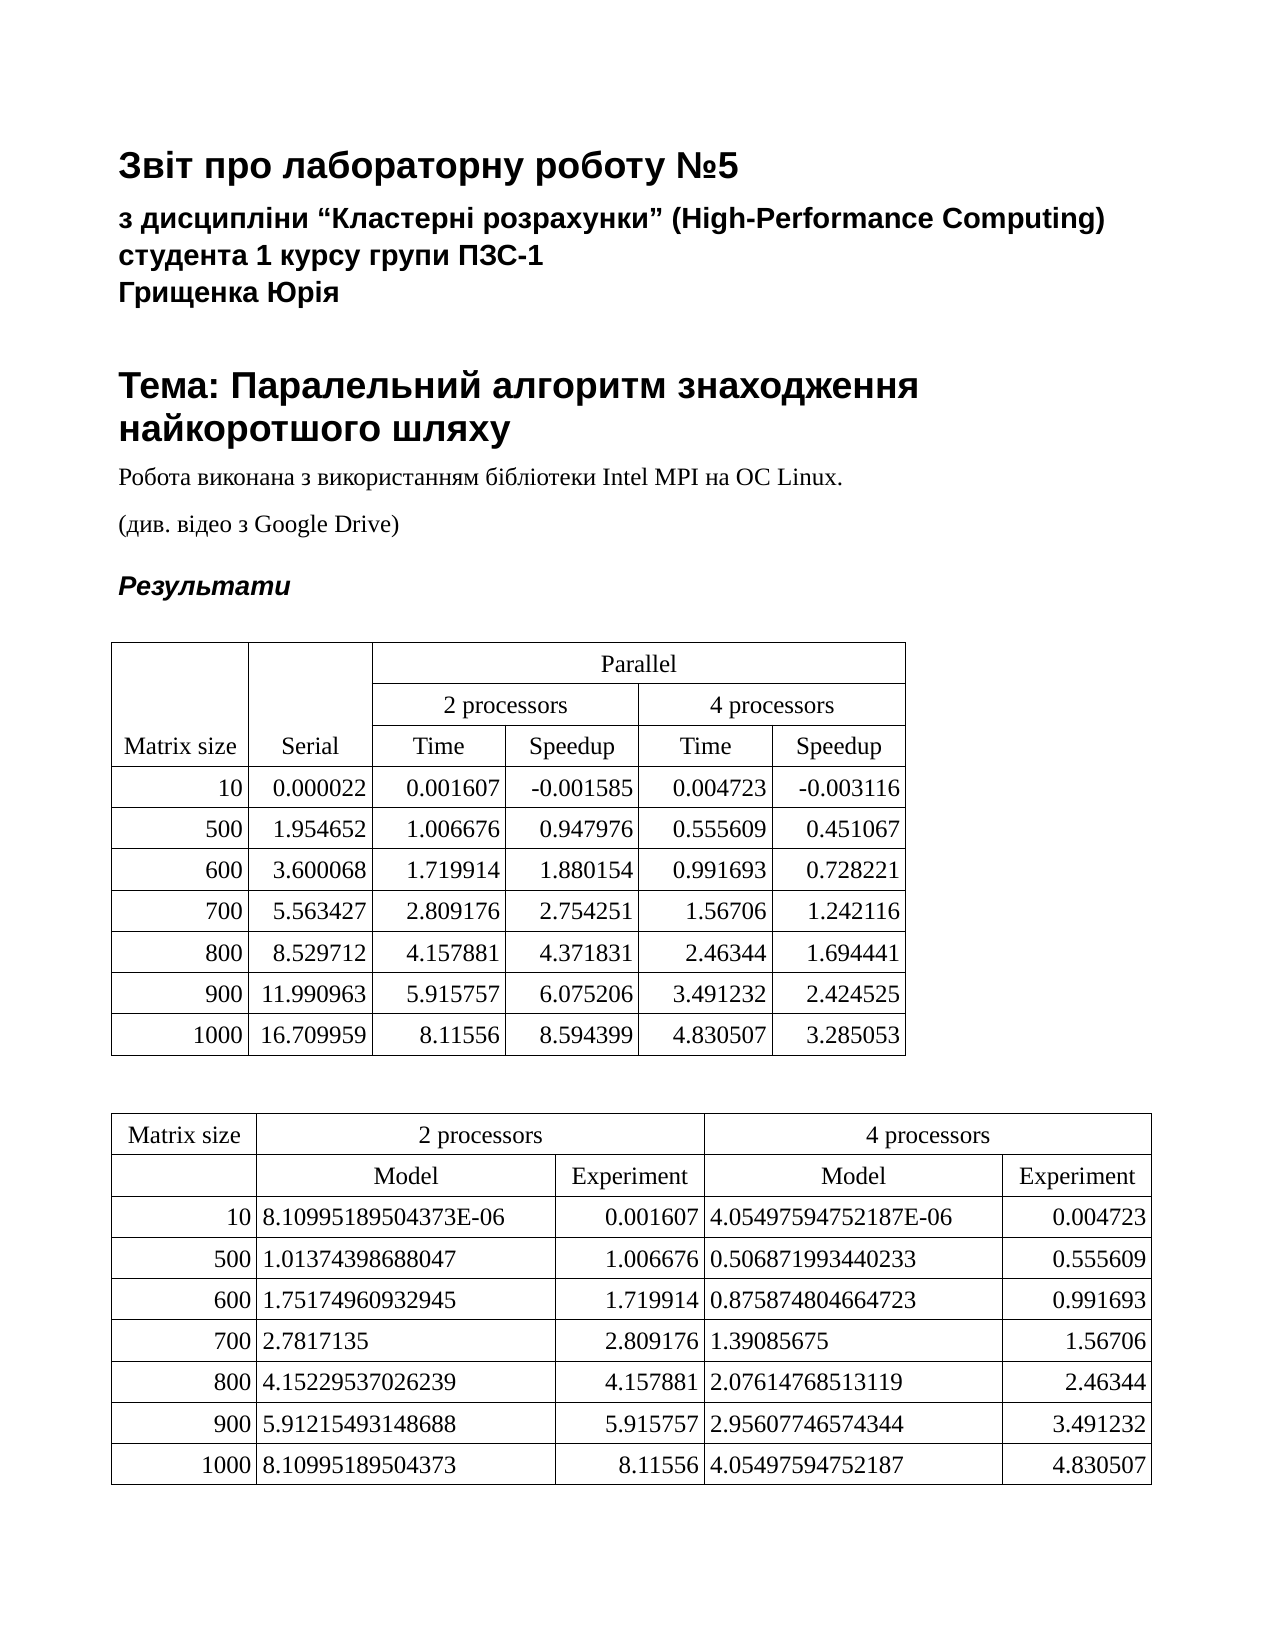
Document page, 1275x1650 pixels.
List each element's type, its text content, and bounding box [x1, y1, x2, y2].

table_cell 0.555609 [639, 808, 772, 848]
table_cell 500 [112, 1238, 256, 1278]
table_cell 0.000022 [249, 767, 372, 807]
table_cell Experiment [1003, 1155, 1151, 1196]
table_cell Time [373, 726, 505, 766]
table_cell 3.285053 [773, 1014, 905, 1054]
table_cell 4.15229537026239 [257, 1362, 555, 1402]
table_header Serial [249, 643, 372, 766]
table_cell 4.157881 [556, 1362, 704, 1402]
table_cell 1.006676 [373, 808, 505, 848]
table_cell Model [705, 1155, 1002, 1196]
table_cell 1.242116 [773, 891, 905, 931]
table_cell 0.555609 [1003, 1238, 1151, 1278]
subtitle Грищенка Юрія [118, 275, 1157, 309]
subtitle Результати [118, 569, 1157, 601]
table_cell Time [639, 726, 772, 766]
table_cell 0.991693 [1003, 1279, 1151, 1319]
table_cell 8.11556 [373, 1014, 505, 1054]
table_cell 1.56706 [1003, 1320, 1151, 1361]
table_cell 0.875874804664723 [705, 1279, 1002, 1319]
table_cell 2.46344 [639, 932, 772, 972]
table_header 2 processors [257, 1114, 704, 1154]
table_cell -0.001585 [506, 767, 638, 807]
table_cell 1.56706 [639, 891, 772, 931]
table_cell 8.529712 [249, 932, 372, 972]
table_cell 3.491232 [639, 973, 772, 1013]
table_cell 2.95607746574344 [705, 1403, 1002, 1443]
subtitle з дисципліни “Кластерні розрахунки” (High-Performance Computing) [118, 201, 1157, 235]
table_cell 2.07614768513119 [705, 1362, 1002, 1402]
table_cell 0.001607 [556, 1197, 704, 1237]
table_cell 3.491232 [1003, 1403, 1151, 1443]
table_cell 900 [112, 1403, 256, 1443]
table_header 4 processors [705, 1114, 1151, 1154]
table_header Matrix size [112, 1114, 256, 1154]
table_cell 10 [112, 1197, 256, 1237]
table_cell 1.719914 [373, 849, 505, 889]
table_cell 4.830507 [1003, 1444, 1151, 1484]
table_cell 4.05497594752187E-06 [705, 1197, 1002, 1237]
table_cell 2.7817135 [257, 1320, 555, 1361]
table_header Parallel [373, 643, 905, 683]
table_cell 4.05497594752187 [705, 1444, 1002, 1484]
table_cell 11.990963 [249, 973, 372, 1013]
table_cell Speedup [506, 726, 638, 766]
table_cell 1.75174960932945 [257, 1279, 555, 1319]
table_cell 500 [112, 808, 248, 848]
table_cell 1.694441 [773, 932, 905, 972]
table_cell 8.11556 [556, 1444, 704, 1484]
table_cell 8.10995189504373 [257, 1444, 555, 1484]
table_cell 5.563427 [249, 891, 372, 931]
table_cell 0.001607 [373, 767, 505, 807]
table_cell 10 [112, 767, 248, 807]
table_cell 0.004723 [1003, 1197, 1151, 1237]
table_cell 2.809176 [556, 1320, 704, 1361]
table_cell 4.830507 [639, 1014, 772, 1054]
table_cell 0.004723 [639, 767, 772, 807]
subtitle Тема: Паралельний алгоритм знаходження найкоротшого шляху [118, 363, 1157, 449]
table_cell 6.075206 [506, 973, 638, 1013]
table_cell 600 [112, 1279, 256, 1319]
table_cell 16.709959 [249, 1014, 372, 1054]
table_cell 2.424525 [773, 973, 905, 1013]
table_cell 5.915757 [373, 973, 505, 1013]
table_cell 700 [112, 1320, 256, 1361]
text Робота виконана з використанням бібліотеки Intel MPI на ОС Linux. [118, 462, 1157, 491]
table_cell 4.157881 [373, 932, 505, 972]
table_cell 8.10995189504373E-06 [257, 1197, 555, 1237]
table_cell 4 processors [639, 684, 905, 724]
table_cell 600 [112, 849, 248, 889]
table_cell 2 processors [373, 684, 638, 724]
table_cell 900 [112, 973, 248, 1013]
table_cell Experiment [556, 1155, 704, 1196]
table_cell 700 [112, 891, 248, 931]
table_cell 1.880154 [506, 849, 638, 889]
table_cell 2.754251 [506, 891, 638, 931]
table_cell 5.915757 [556, 1403, 704, 1443]
table_cell 1.954652 [249, 808, 372, 848]
text (див. відео з Google Drive) [118, 509, 1157, 538]
subtitle Звіт про лабораторну роботу №5 [118, 143, 1157, 186]
table_cell 8.594399 [506, 1014, 638, 1054]
table_header Matrix size [112, 643, 248, 766]
table_cell -0.003116 [773, 767, 905, 807]
table_cell 1.39085675 [705, 1320, 1002, 1361]
table_cell [112, 1155, 256, 1196]
table_cell 0.947976 [506, 808, 638, 848]
table_cell 0.451067 [773, 808, 905, 848]
table_cell 2.46344 [1003, 1362, 1151, 1402]
table_cell 0.506871993440233 [705, 1238, 1002, 1278]
table_cell 1.01374398688047 [257, 1238, 555, 1278]
table_cell Model [257, 1155, 555, 1196]
table_cell 4.371831 [506, 932, 638, 972]
table_cell 0.728221 [773, 849, 905, 889]
table_cell 3.600068 [249, 849, 372, 889]
table_cell 2.809176 [373, 891, 505, 931]
subtitle студента 1 курсу групи ПЗС-1 [118, 238, 1157, 272]
table_cell 0.991693 [639, 849, 772, 889]
table_cell Speedup [773, 726, 905, 766]
table_cell 1000 [112, 1014, 248, 1054]
table_cell 800 [112, 932, 248, 972]
table_cell 1.006676 [556, 1238, 704, 1278]
table_cell 1000 [112, 1444, 256, 1484]
table_cell 800 [112, 1362, 256, 1402]
table_cell 1.719914 [556, 1279, 704, 1319]
table_cell 5.91215493148688 [257, 1403, 555, 1443]
